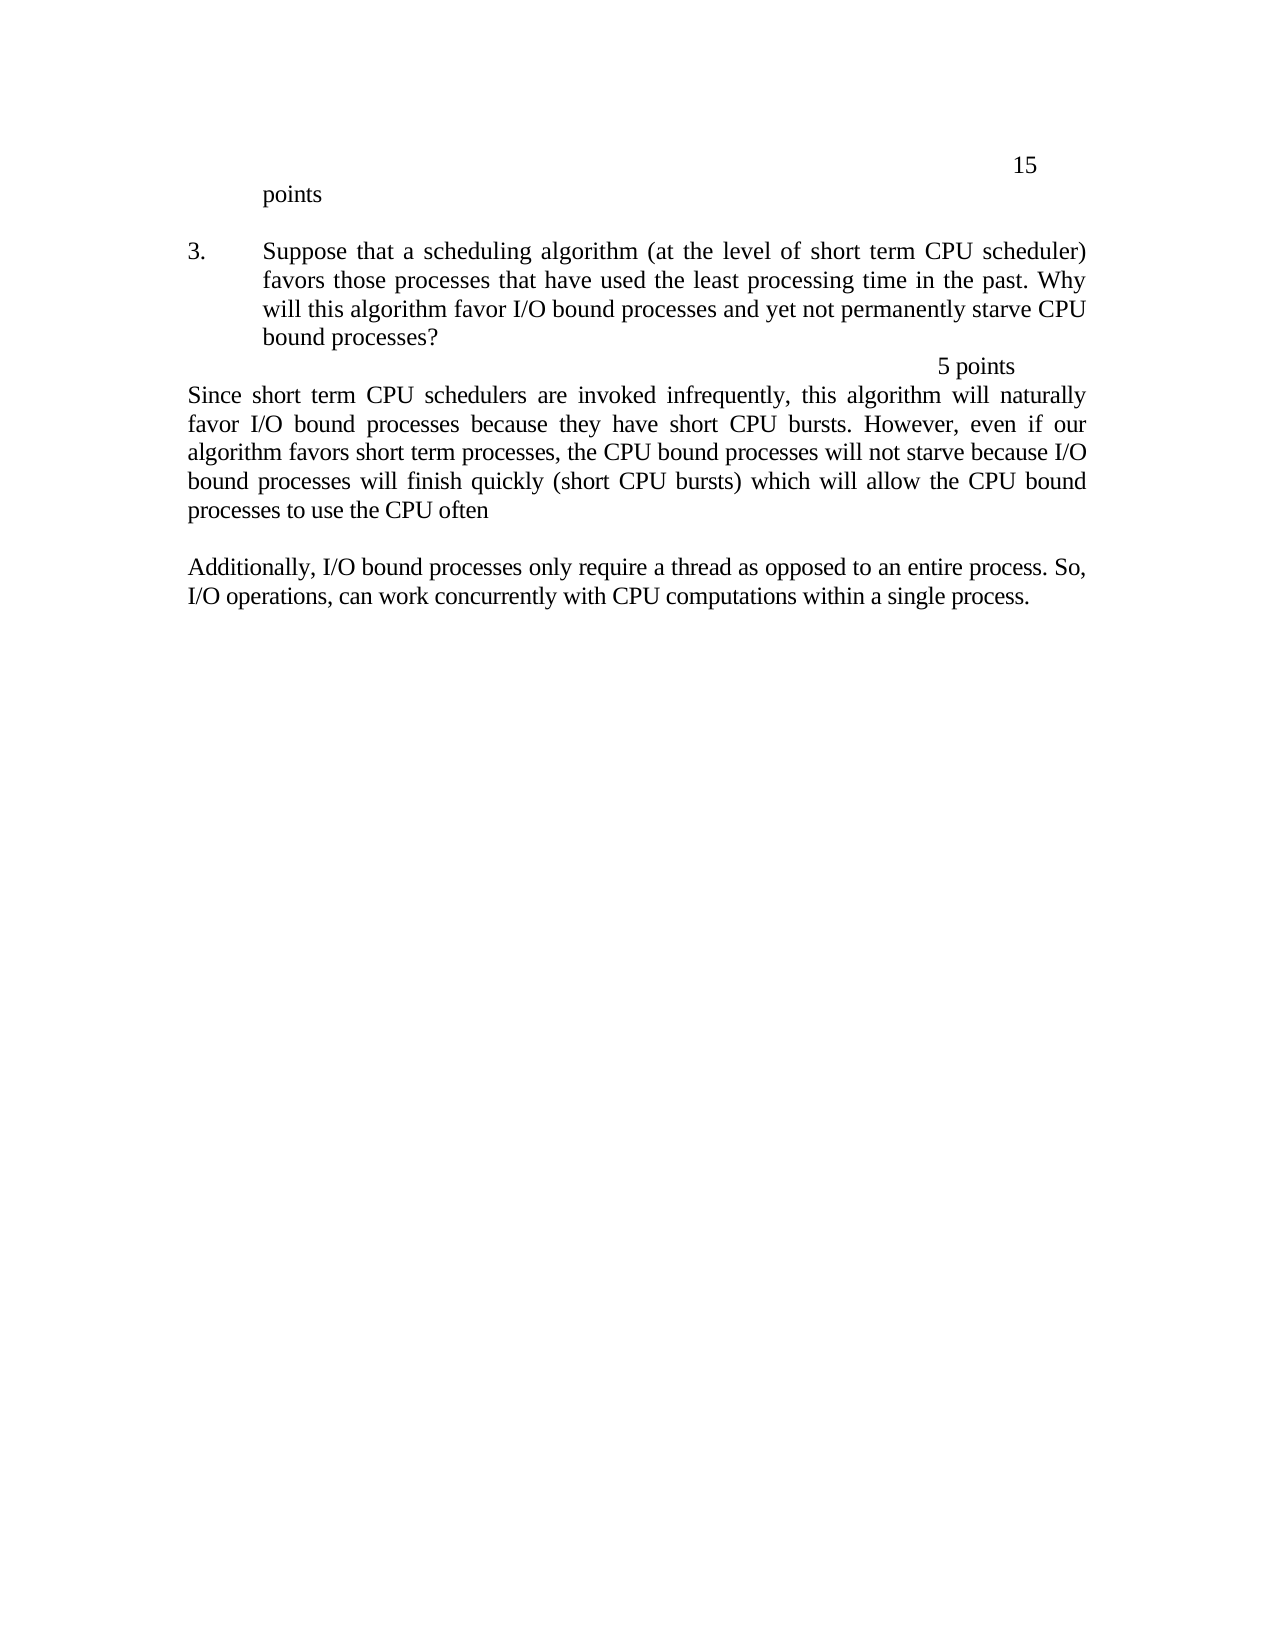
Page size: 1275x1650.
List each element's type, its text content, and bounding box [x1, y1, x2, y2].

text 3. Suppose that a scheduling algorithm (at the level of short term CPU scheduler) favors those processes that have used the least processing time in the past. Why will this algorithm favor I/O bound processes and yet not permanently starve CPU bound processes? [187, 236, 1087, 351]
text Additionally, I/O bound processes only require a thread as opposed to an entire process. So, I/O operations, can work concurrently with CPU computations within a single process. [187, 552, 1087, 610]
text 15 points [187, 150, 1087, 207]
text 5 points [937, 351, 1087, 380]
text Since short term CPU schedulers are invoked infrequently, this algorithm will naturally favor I/O bound processes because they have short CPU bursts. However, even if our algorithm favors short term processes, the CPU bound processes will not starve because I/O bound processes will finish quickly (short CPU bursts) which will allow the CPU bound processes to use the CPU often [187, 380, 1087, 524]
